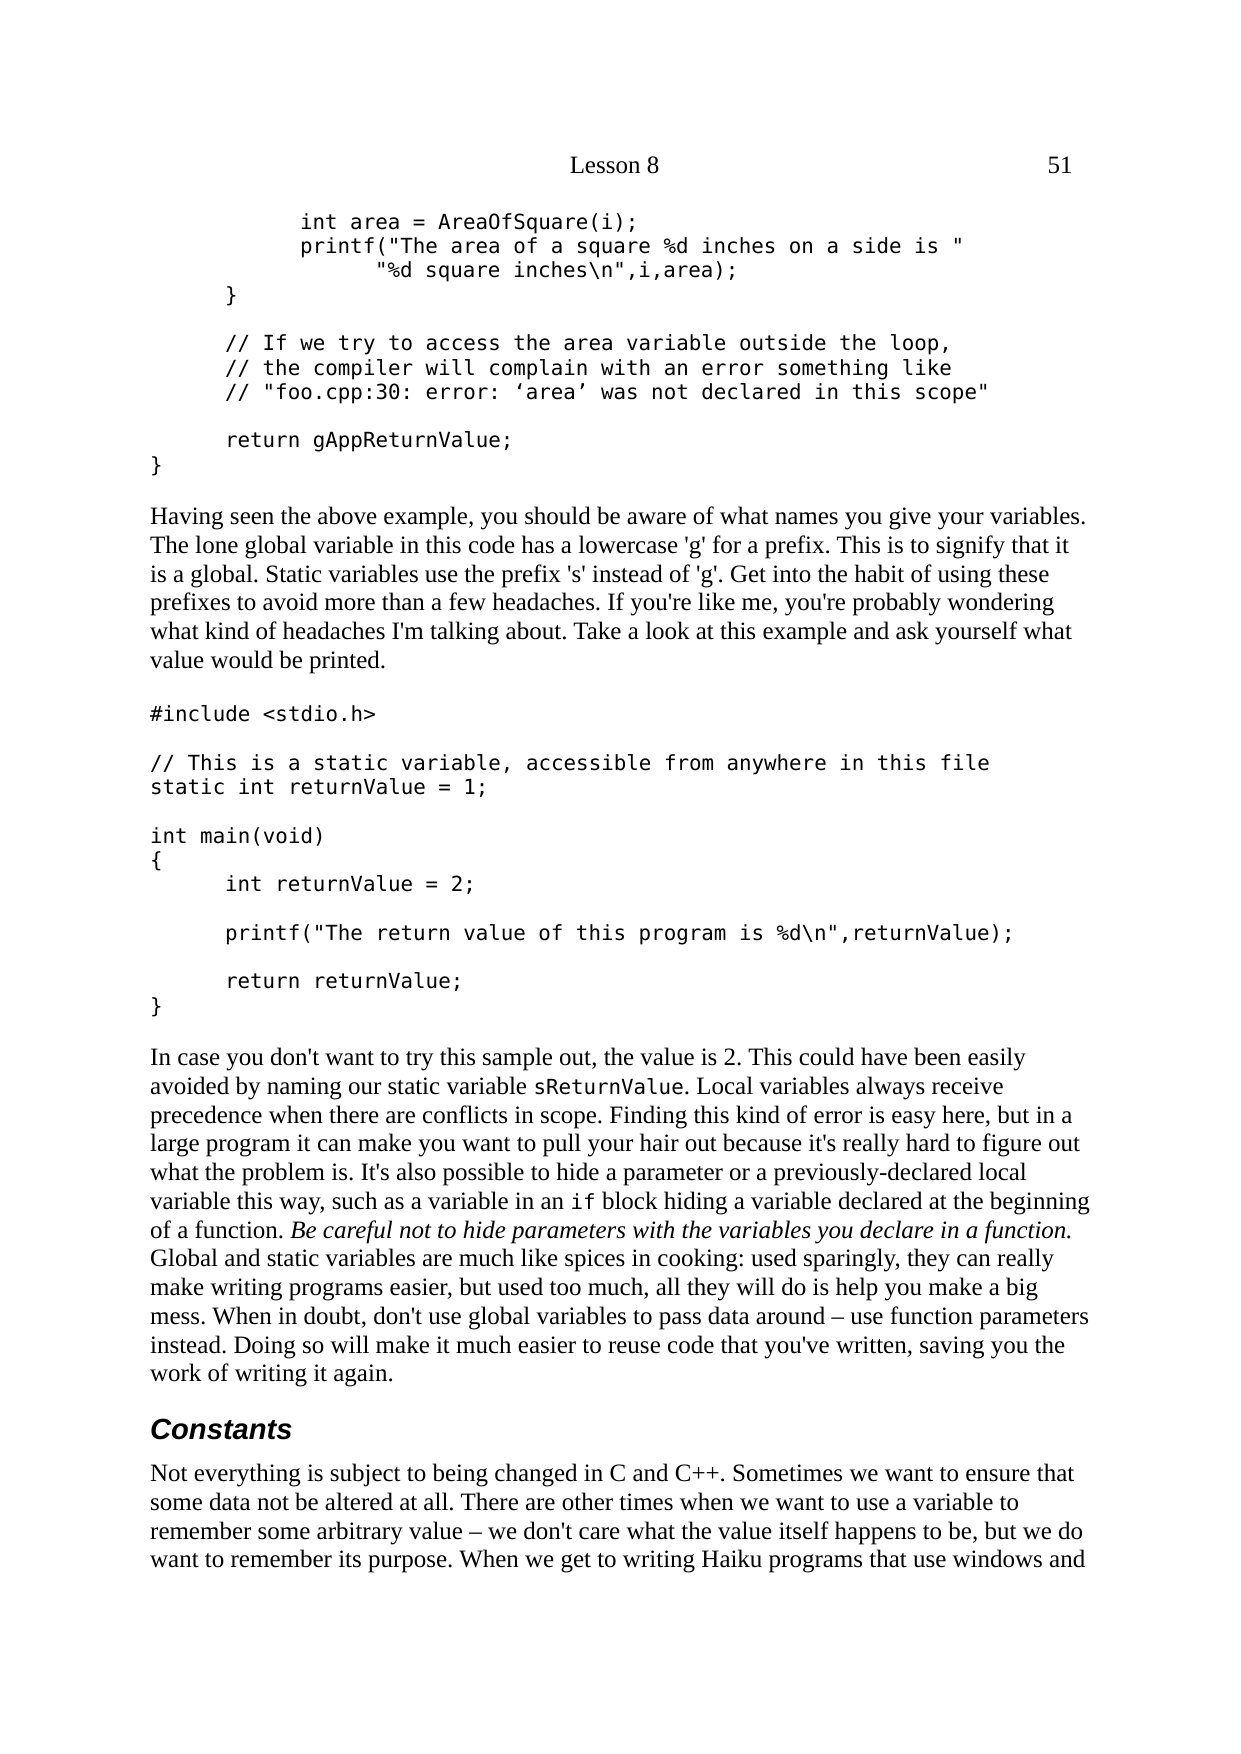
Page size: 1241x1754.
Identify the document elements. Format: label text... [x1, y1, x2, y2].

text Global and static variables are much like spices in cooking: used sparingly, they can really make writing programs easier, but used too much, all they will do is help you make a big mess. When in doubt, don't use global variables to pass data around – use function parameters instead. Doing so will make it much easier to reuse code that you've written, saving you the work of writing it again. [150, 1243, 1091, 1387]
text // the compiler will complain with an error something like [150, 356, 1091, 380]
text return gAppReturnValue; [150, 428, 1091, 453]
text int main(void) [150, 824, 1091, 848]
text return returnValue; [150, 969, 1091, 994]
text Having seen the above example, you should be aware of what names you give your variables. The lone global variable in this code has a lowercase 'g' for a prefix. This is to signify that it is a global. Static variables use the prefix 's' instead of 'g'. Get into the habit of using these prefixes to avoid more than a few headaches. If you're like me, you're probably wondering what kind of headaches I'm talking about. Take a look at this example and ask yourself what value would be printed. [150, 501, 1091, 674]
text // "foo.cpp:30: error: ‘area’ was not declared in this scope" [150, 380, 1091, 404]
text In case you don't want to try this sample out, the value is 2. This could have been easily avoided by naming our static variable sReturnValue. Local variables always receive precedence when there are conflicts in scope. Finding this kind of error is easy here, but in a large program it can make you want to pull your hair out because it's really hard to figure out what the problem is. It's also possible to hide a parameter or a previously-declared local variable this way, such as a variable in an if block hiding a variable declared at the beginning of a function. Be careful not to hide parameters with the variables you declare in a function. [150, 1042, 1091, 1243]
text } [150, 283, 1091, 307]
text int area = AreaOfSquare(i); [150, 210, 1091, 234]
text printf("The area of a square %d inches on a side is " [150, 234, 1091, 258]
text } [150, 453, 1091, 477]
text printf("The return value of this program is %d\n",returnValue); [150, 921, 1091, 945]
text Not everything is subject to being changed in C and C++. Sometimes we want to ensure that some data not be altered at all. There are other times when we want to use a variable to remember some arbitrary value – we don't care what the value itself happens to be, but we do want to remember its purpose. When we get to writing Haiku programs that use windows and [150, 1458, 1091, 1573]
text } [150, 994, 1091, 1018]
text #include <stdio.h> [150, 702, 1091, 727]
text static int returnValue = 1; [150, 775, 1091, 799]
text int returnValue = 2; [150, 872, 1091, 897]
text // If we try to access the area variable outside the loop, [150, 331, 1091, 356]
text { [150, 848, 1091, 872]
text "%d square inches\n",i,area); [150, 258, 1091, 283]
subtitle Constants [150, 1412, 1091, 1446]
text // This is a static variable, accessible from anywhere in this file [150, 751, 1091, 775]
